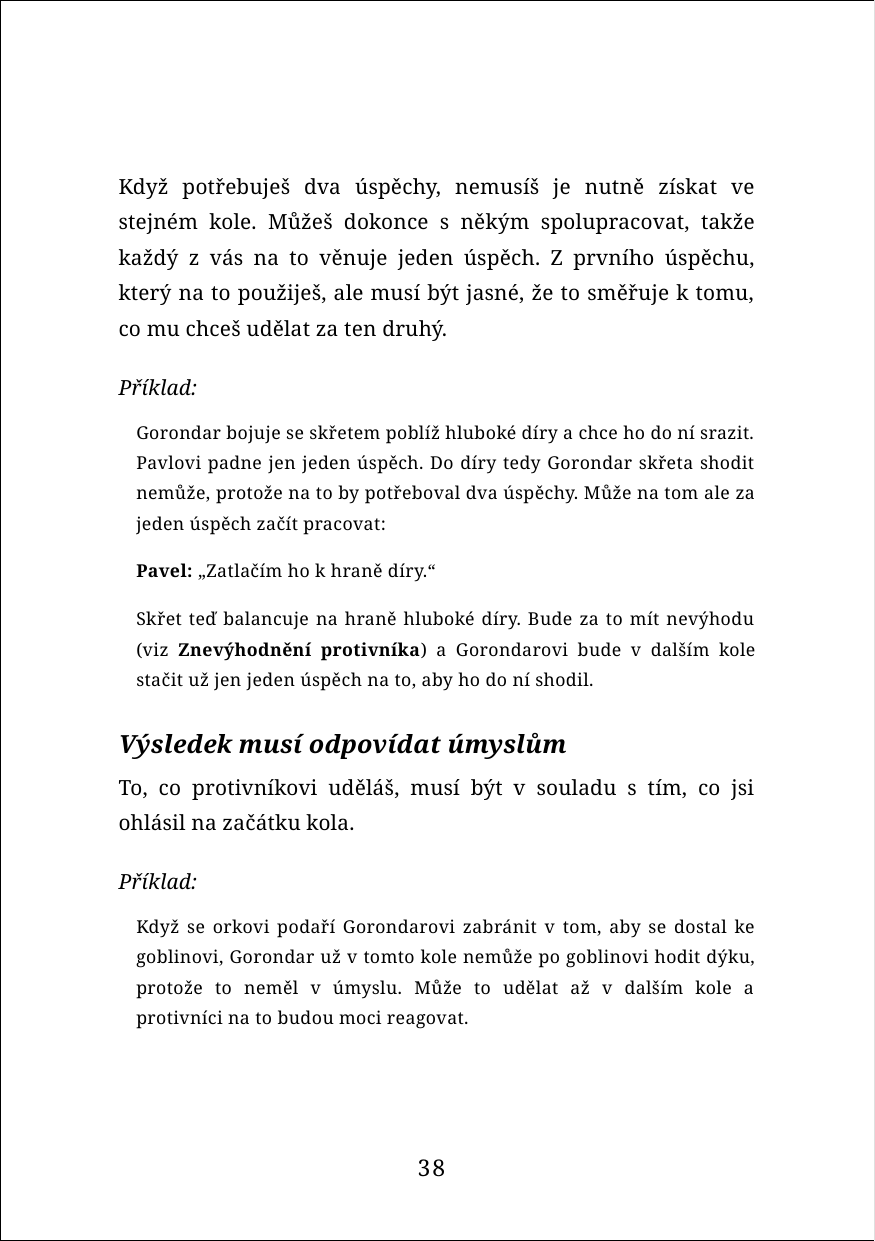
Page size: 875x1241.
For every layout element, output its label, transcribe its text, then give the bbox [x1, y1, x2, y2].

text Příklad: [118, 867, 756, 896]
text Když potřebuješ dva úspěchy, nemusíš je nutně získat ve stejném kole. Můžeš dokonce s někým spolupracovat, takže každý z vás na to věnuje jeden úspěch. Z prvního úspěchu, který na to použiješ, ale musí být jasné, že to směřuje k tomu, co mu chceš udělat za ten druhý. [118, 172, 756, 342]
text Pavel: „Zatlačím ho k hraně díry.“ [136, 559, 756, 583]
text Skřet teď balancuje na hraně hluboké díry. Bude za to mít nevýhodu (viz Znevýhodnění protivníka) a Gorondarovi bude v dalším kole stačit už jen jeden úspěch na to, aby ho do ní shodil. [136, 607, 756, 691]
text To, co protivníkovi uděláš, musí být v souladu s tím, co jsi ohlásil na začátku kola. [118, 773, 756, 837]
text Když se orkovi podaří Gorondarovi zabránit v tom, aby se dostal ke goblinovi, Gorondar už v tomto kole nemůže po goblinovi hodit dýku, protože to neměl v úmyslu. Může to udělat až v dalším kole a protivníci na to budou moci reagovat. [136, 915, 756, 1029]
text Příklad: [118, 373, 756, 401]
subtitle Výsledek musí odpovídat úmyslům [118, 727, 756, 761]
text Gorondar bojuje se skřetem poblíž hluboké díry a chce ho do ní srazit. Pavlovi padne jen jeden úspěch. Do díry tedy Gorondar skřeta shodit nemůže, protože na to by potřeboval dva úspěchy. Může na tom ale za jeden úspěch začít pracovat: [136, 420, 756, 535]
